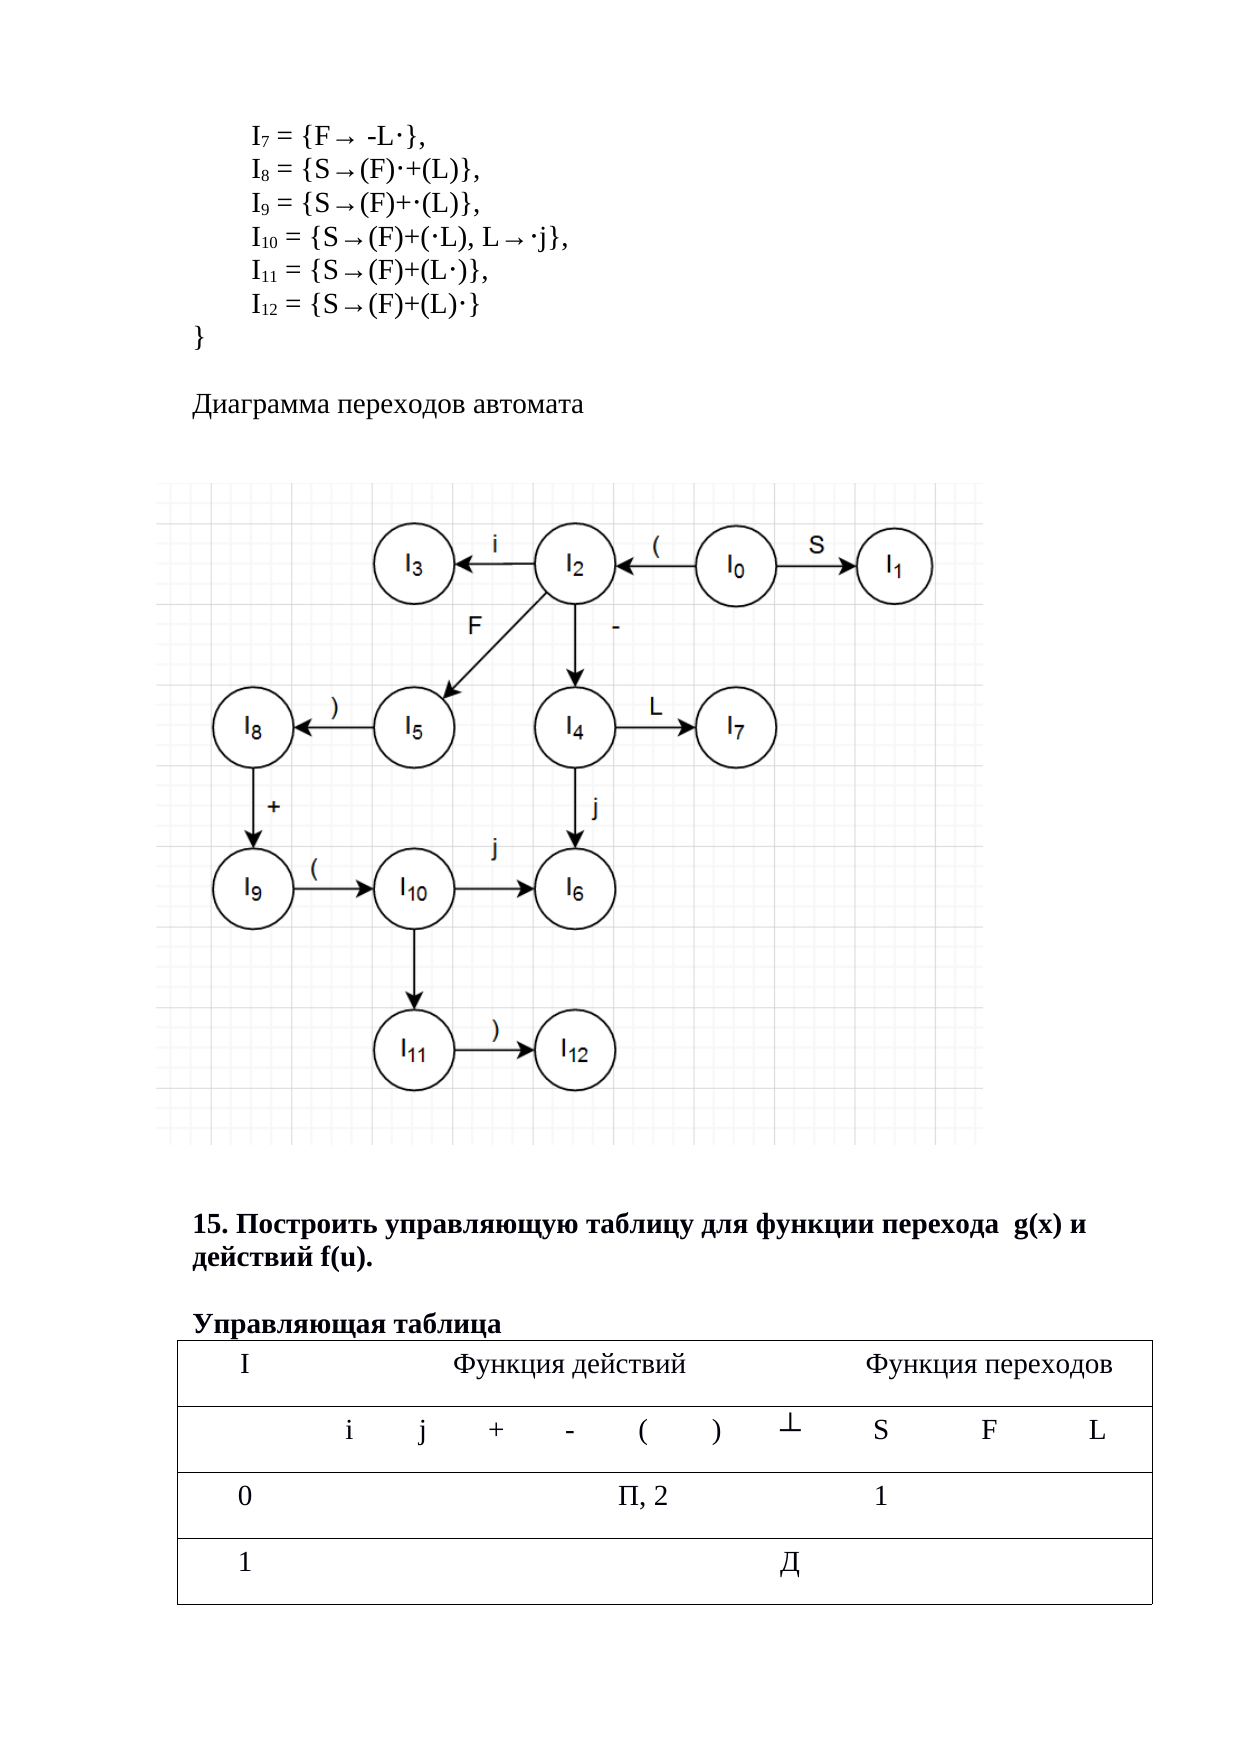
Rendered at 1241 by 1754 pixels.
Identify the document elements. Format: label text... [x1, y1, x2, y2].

text I7 = {F→ -L⋅}, [192, 118, 1152, 152]
text Управляющая таблица [192, 1306, 1152, 1340]
table_cell [1043, 1539, 1152, 1604]
table_cell ( [606, 1407, 680, 1472]
table_cell + [459, 1407, 533, 1472]
table_cell [606, 1539, 680, 1604]
table_cell [386, 1539, 459, 1604]
table_cell L [1043, 1407, 1152, 1472]
table_cell [533, 1473, 606, 1538]
table_cell [827, 1539, 935, 1604]
table_cell [386, 1473, 459, 1538]
table_cell 0 [178, 1473, 312, 1538]
table_header I [178, 1341, 312, 1406]
table_cell [1043, 1473, 1152, 1538]
table_header Функция действий [313, 1341, 827, 1406]
table_cell i [313, 1407, 386, 1472]
table_cell [459, 1539, 533, 1604]
text } [192, 319, 1152, 353]
table_cell 1 [178, 1539, 312, 1604]
table_header Функция переходов [827, 1341, 1152, 1406]
text I11 = {S→(F)+(L⋅)}, [192, 252, 1152, 286]
text Диаграмма переходов автомата [192, 386, 1152, 420]
table_cell Д [753, 1539, 827, 1604]
table_cell [459, 1473, 533, 1538]
table_cell [313, 1473, 386, 1538]
table_cell ┴ [753, 1407, 827, 1472]
table_cell 1 [827, 1473, 935, 1538]
text I10 = {S→(F)+(⋅L), L→⋅j}, [192, 219, 1152, 252]
text I8 = {S→(F)⋅+(L)}, [192, 152, 1152, 185]
table_cell [178, 1407, 312, 1472]
table_cell - [533, 1407, 606, 1472]
table_cell F [935, 1407, 1043, 1472]
table_cell [680, 1473, 753, 1538]
text I9 = {S→(F)+⋅(L)}, [192, 185, 1152, 219]
table_cell П, 2 [606, 1473, 680, 1538]
table_cell [313, 1539, 386, 1604]
table_cell ) [680, 1407, 753, 1472]
table_cell [935, 1473, 1043, 1538]
table_cell j [386, 1407, 459, 1472]
text I12 = {S→(F)+(L)⋅} [192, 286, 1152, 319]
table_cell [753, 1473, 827, 1538]
text 15. Построить управляющую таблицу для функции перехода g(х) и действий f(u). [192, 1206, 1152, 1273]
table_cell [680, 1539, 753, 1604]
table_cell S [827, 1407, 935, 1472]
picture [156, 483, 983, 1145]
table_cell [533, 1539, 606, 1604]
table_cell [935, 1539, 1043, 1604]
